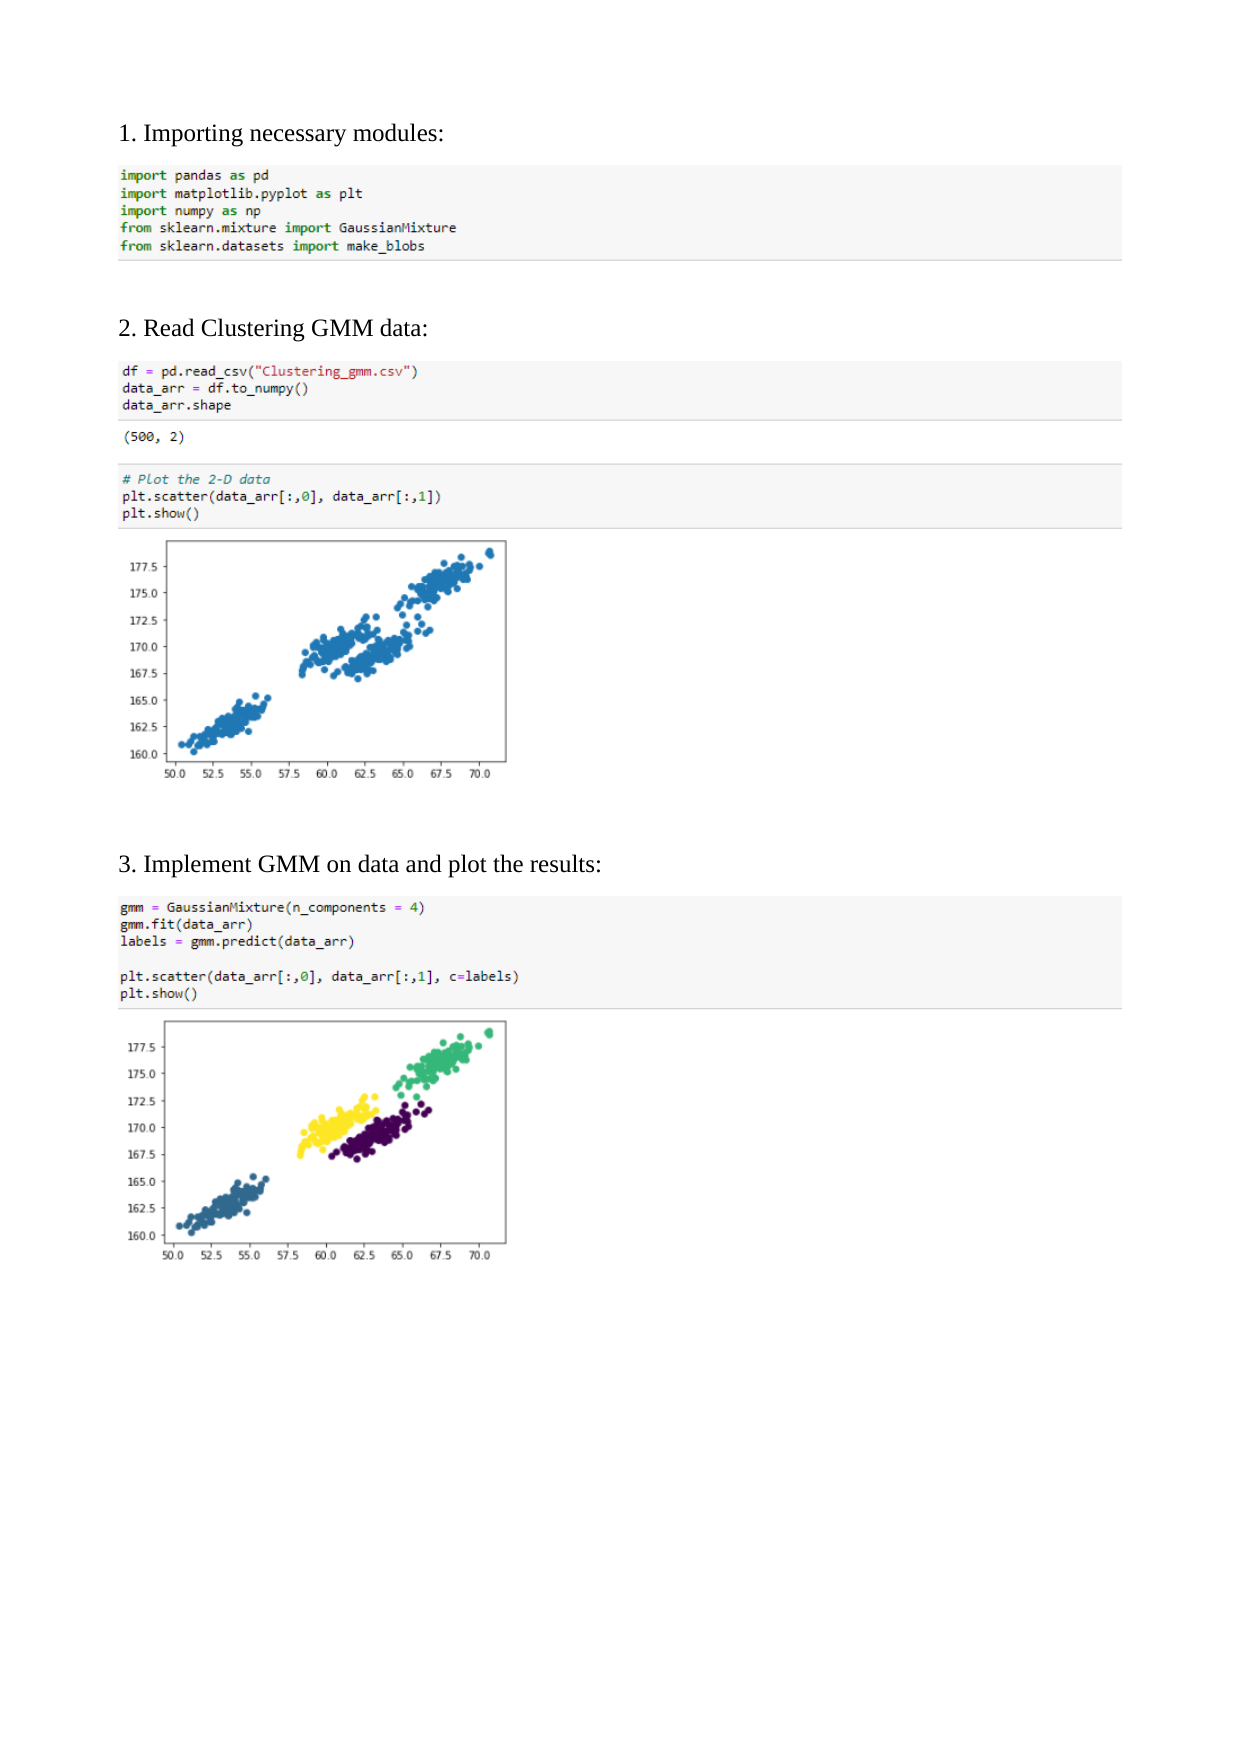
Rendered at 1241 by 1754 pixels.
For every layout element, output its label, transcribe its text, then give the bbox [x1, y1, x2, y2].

text 2. Read Clustering GMM data: [118, 313, 1122, 342]
picture [118, 361, 1123, 797]
text 3. Implement GMM on data and plot the results: [118, 849, 1122, 877]
text 1. Importing necessary modules: [118, 118, 1122, 147]
picture [118, 896, 1123, 1281]
picture [118, 165, 1123, 262]
